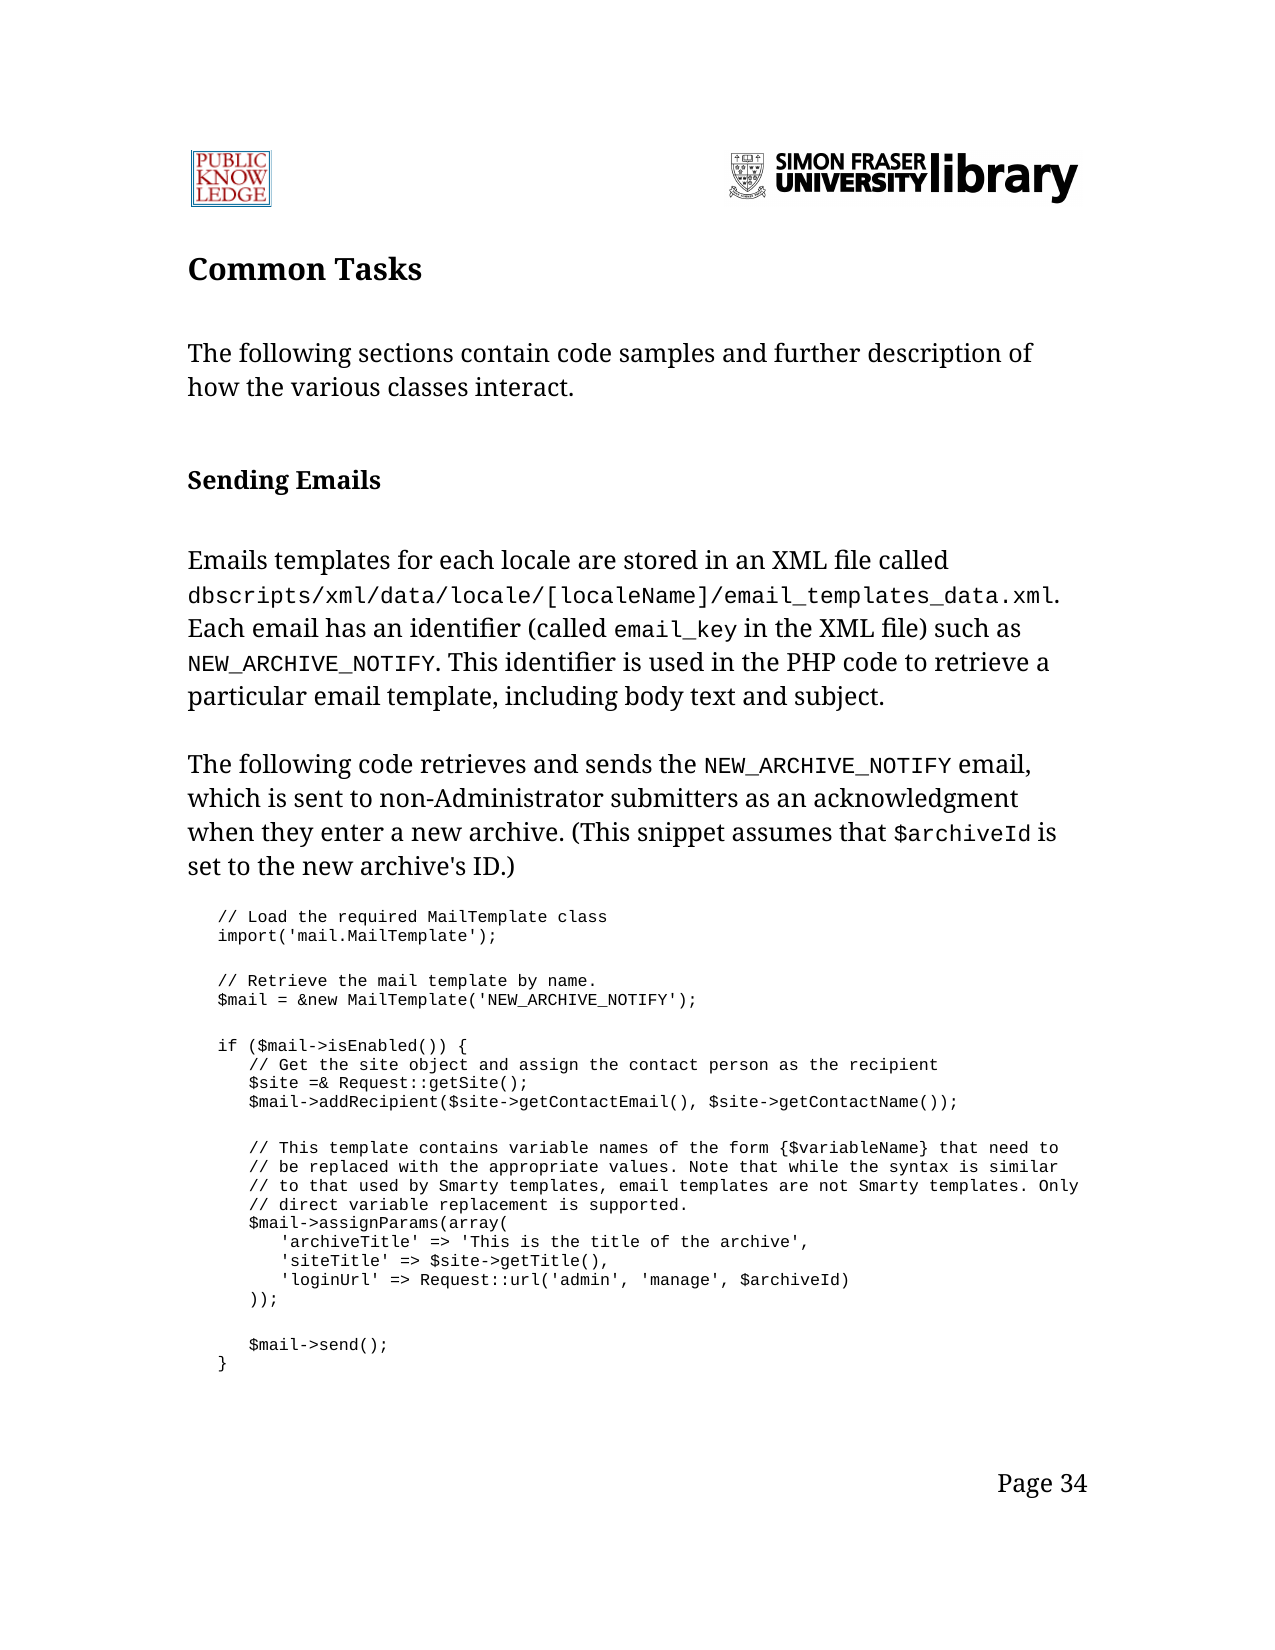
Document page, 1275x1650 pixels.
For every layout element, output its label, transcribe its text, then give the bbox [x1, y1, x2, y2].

text $mail->addRecipient($site->getContactEmail(), $site->getContactName()); [248, 1094, 1087, 1113]
subtitle Common Tasks [187, 247, 1087, 289]
text 'archiveTitle' => 'This is the title of the archive', [280, 1234, 1087, 1253]
text // Get the site object and assign the contact person as the recipient [248, 1056, 1087, 1075]
text // Load the required MailTemplate class [217, 909, 1087, 928]
text $mail->assignParams(array( [248, 1215, 1087, 1234]
text $mail = &new MailTemplate('NEW_ARCHIVE_NOTIFY'); [217, 992, 1087, 1011]
text // Retrieve the mail template by name. [217, 973, 1087, 992]
text import('mail.MailTemplate'); [217, 928, 1087, 947]
text Emails templates for each locale are stored in an XML file called dbscripts/xml/data/locale/[localeName]/email_templates_data.xml. Each email has an identifier (called email_key in the XML file) such as NEW_ARCHIVE_NOTIFY. This identifier is used in the PHP code to retrieve a particular email template, including body text and subject. [187, 543, 1087, 713]
text 'loginUrl' => Request::url('admin', 'manage', $archiveId) [280, 1272, 1087, 1291]
text $mail->send(); [248, 1336, 1087, 1355]
text $site =& Request::getSite(); [248, 1075, 1087, 1094]
text // This template contains variable names of the form {$variableName} that need to [248, 1139, 1087, 1158]
text // to that used by Smarty templates, email templates are not Smarty templates. Only [248, 1177, 1087, 1196]
text The following sections contain code samples and further description of how the various classes interact. [187, 336, 1087, 403]
text // be replaced with the appropriate values. Note that while the syntax is similar [248, 1158, 1087, 1177]
text )); [248, 1291, 1087, 1310]
text } [217, 1355, 1087, 1374]
subtitle Sending Emails [187, 462, 1087, 496]
text // direct variable replacement is supported. [248, 1196, 1087, 1215]
text if ($mail->isEnabled()) { [217, 1037, 1087, 1056]
text The following code retrieves and sends the NEW_ARCHIVE_NOTIFY email, which is sent to non-Administrator submitters as an acknowledgment when they enter a new archive. (This snippet assumes that $archiveId is set to the new archive's ID.) [187, 747, 1087, 882]
picture [723, 150, 1083, 207]
text 'siteTitle' => $site->getTitle(), [280, 1253, 1087, 1272]
picture [193, 150, 272, 205]
